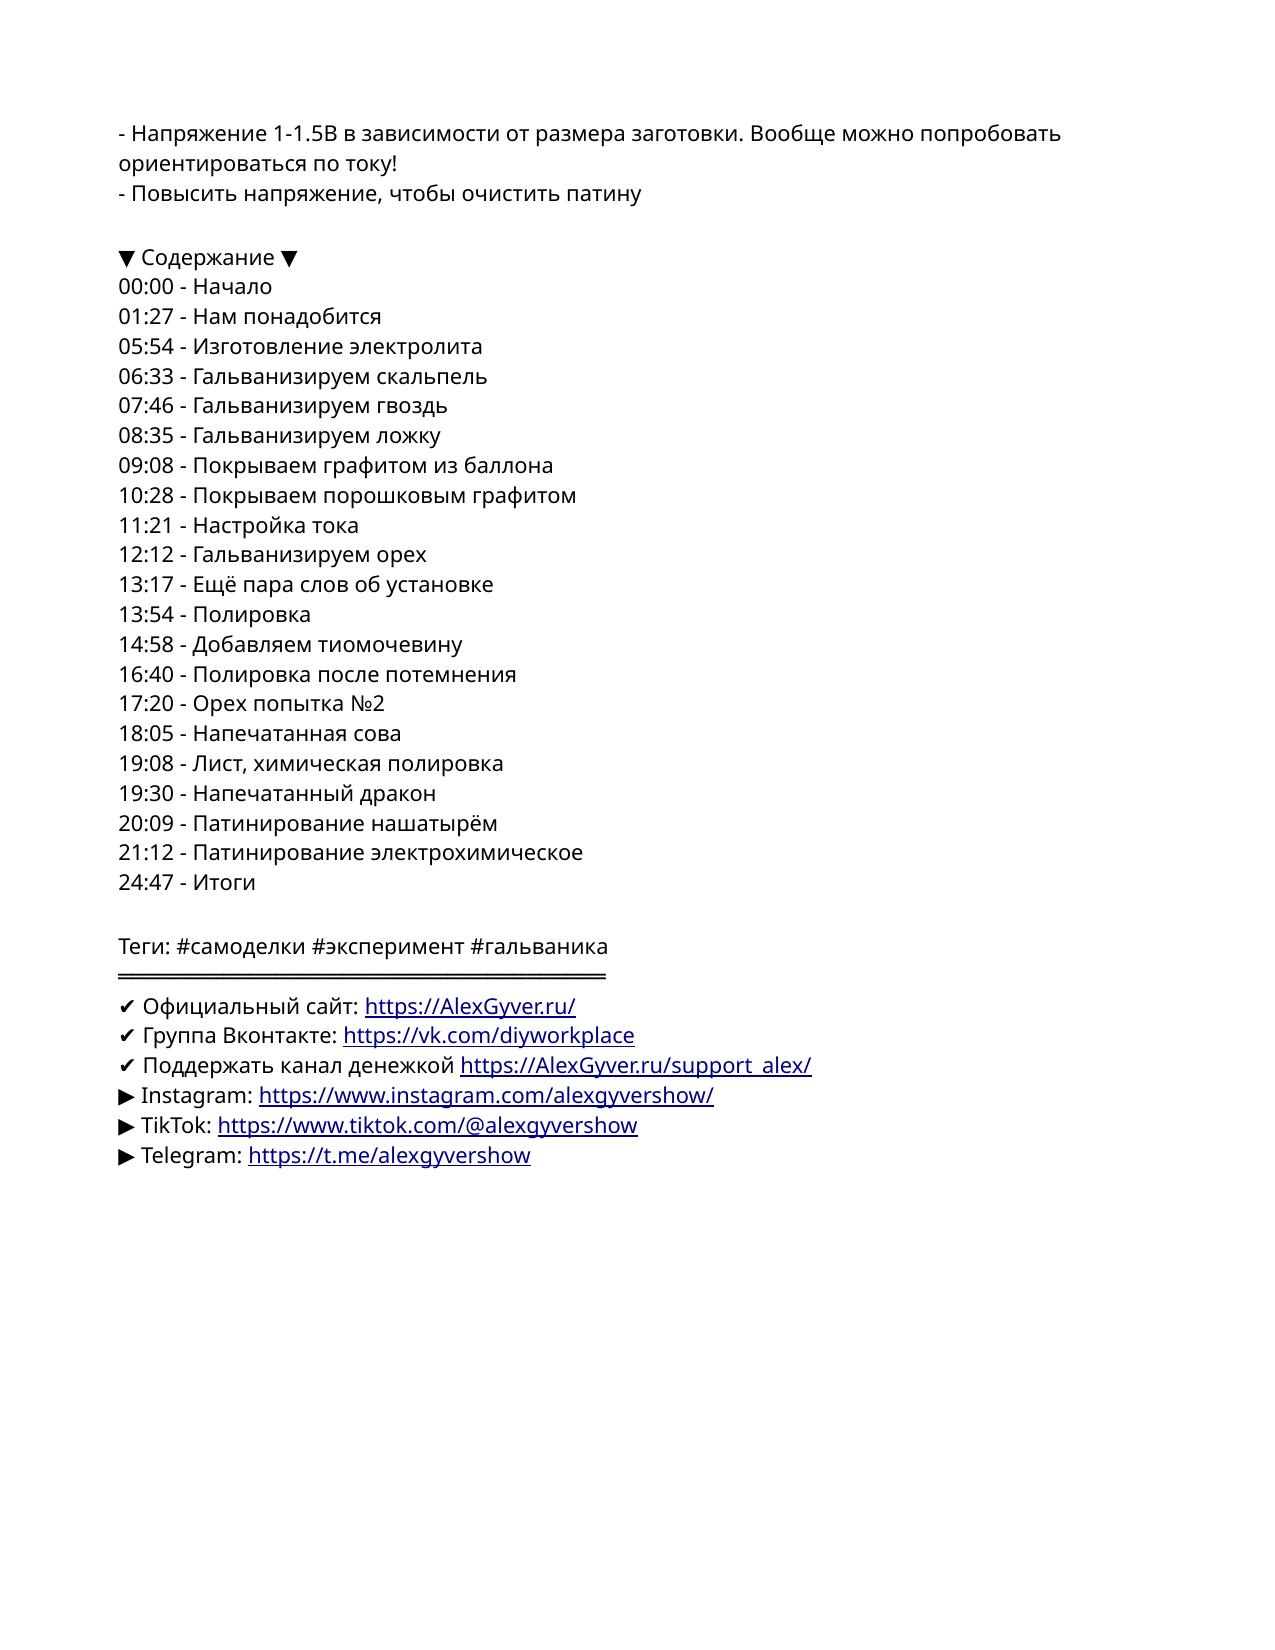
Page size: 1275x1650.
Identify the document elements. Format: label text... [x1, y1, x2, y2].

text ▼ Содержание ▼ [118, 242, 1157, 271]
text 21:12 - Патинирование электрохимическое [118, 837, 1157, 867]
text 01:27 - Нам понадобится [118, 301, 1157, 331]
text 08:35 - Гальванизируем ложку [118, 420, 1157, 450]
text 13:54 - Полировка [118, 599, 1157, 629]
text ▶ Telegram: https://t.me/alexgyvershow [118, 1139, 1157, 1169]
text 24:47 - Итоги [118, 867, 1157, 897]
text 20:09 - Патинирование нашатырём [118, 808, 1157, 837]
text ═════════════════════════════════════ [118, 961, 1157, 991]
text 12:12 - Гальванизируем орех [118, 539, 1157, 569]
text 09:08 - Покрываем графитом из баллона [118, 450, 1157, 480]
text ✔ Официальный сайт: https://AlexGyver.ru/ [118, 991, 1157, 1020]
text 14:58 - Добавляем тиомочевину [118, 629, 1157, 659]
text 13:17 - Ещё пара слов об установке [118, 569, 1157, 599]
text 05:54 - Изготовление электролита [118, 331, 1157, 361]
text 10:28 - Покрываем порошковым графитом [118, 480, 1157, 510]
text ✔ Поддержать канал денежкой https://AlexGyver.ru/support_alex/ [118, 1050, 1157, 1080]
text 00:00 - Начало [118, 271, 1157, 301]
text 19:30 - Напечатанный дракон [118, 778, 1157, 808]
text ✔ Группа Вконтакте: https://vk.com/diyworkplace [118, 1020, 1157, 1050]
text 06:33 - Гальванизируем скальпель [118, 361, 1157, 391]
text 17:20 - Орех попытка №2 [118, 688, 1157, 718]
text 18:05 - Напечатанная сова [118, 718, 1157, 748]
text - Повысить напряжение, чтобы очистить патину [118, 178, 1157, 207]
text 11:21 - Настройка тока [118, 510, 1157, 539]
text Теги: #самоделки #эксперимент #гальваника [118, 931, 1157, 961]
text ▶ TikTok: https://www.tiktok.com/@alexgyvershow [118, 1110, 1157, 1139]
text ▶ Instagram: https://www.instagram.com/alexgyvershow/ [118, 1080, 1157, 1110]
text 07:46 - Гальванизируем гвоздь [118, 391, 1157, 420]
text 16:40 - Полировка после потемнения [118, 659, 1157, 688]
text - Напряжение 1-1.5В в зависимости от размера заготовки. Вообще можно попробовать ориентироваться по току! [118, 118, 1157, 178]
text 19:08 - Лист, химическая полировка [118, 748, 1157, 778]
